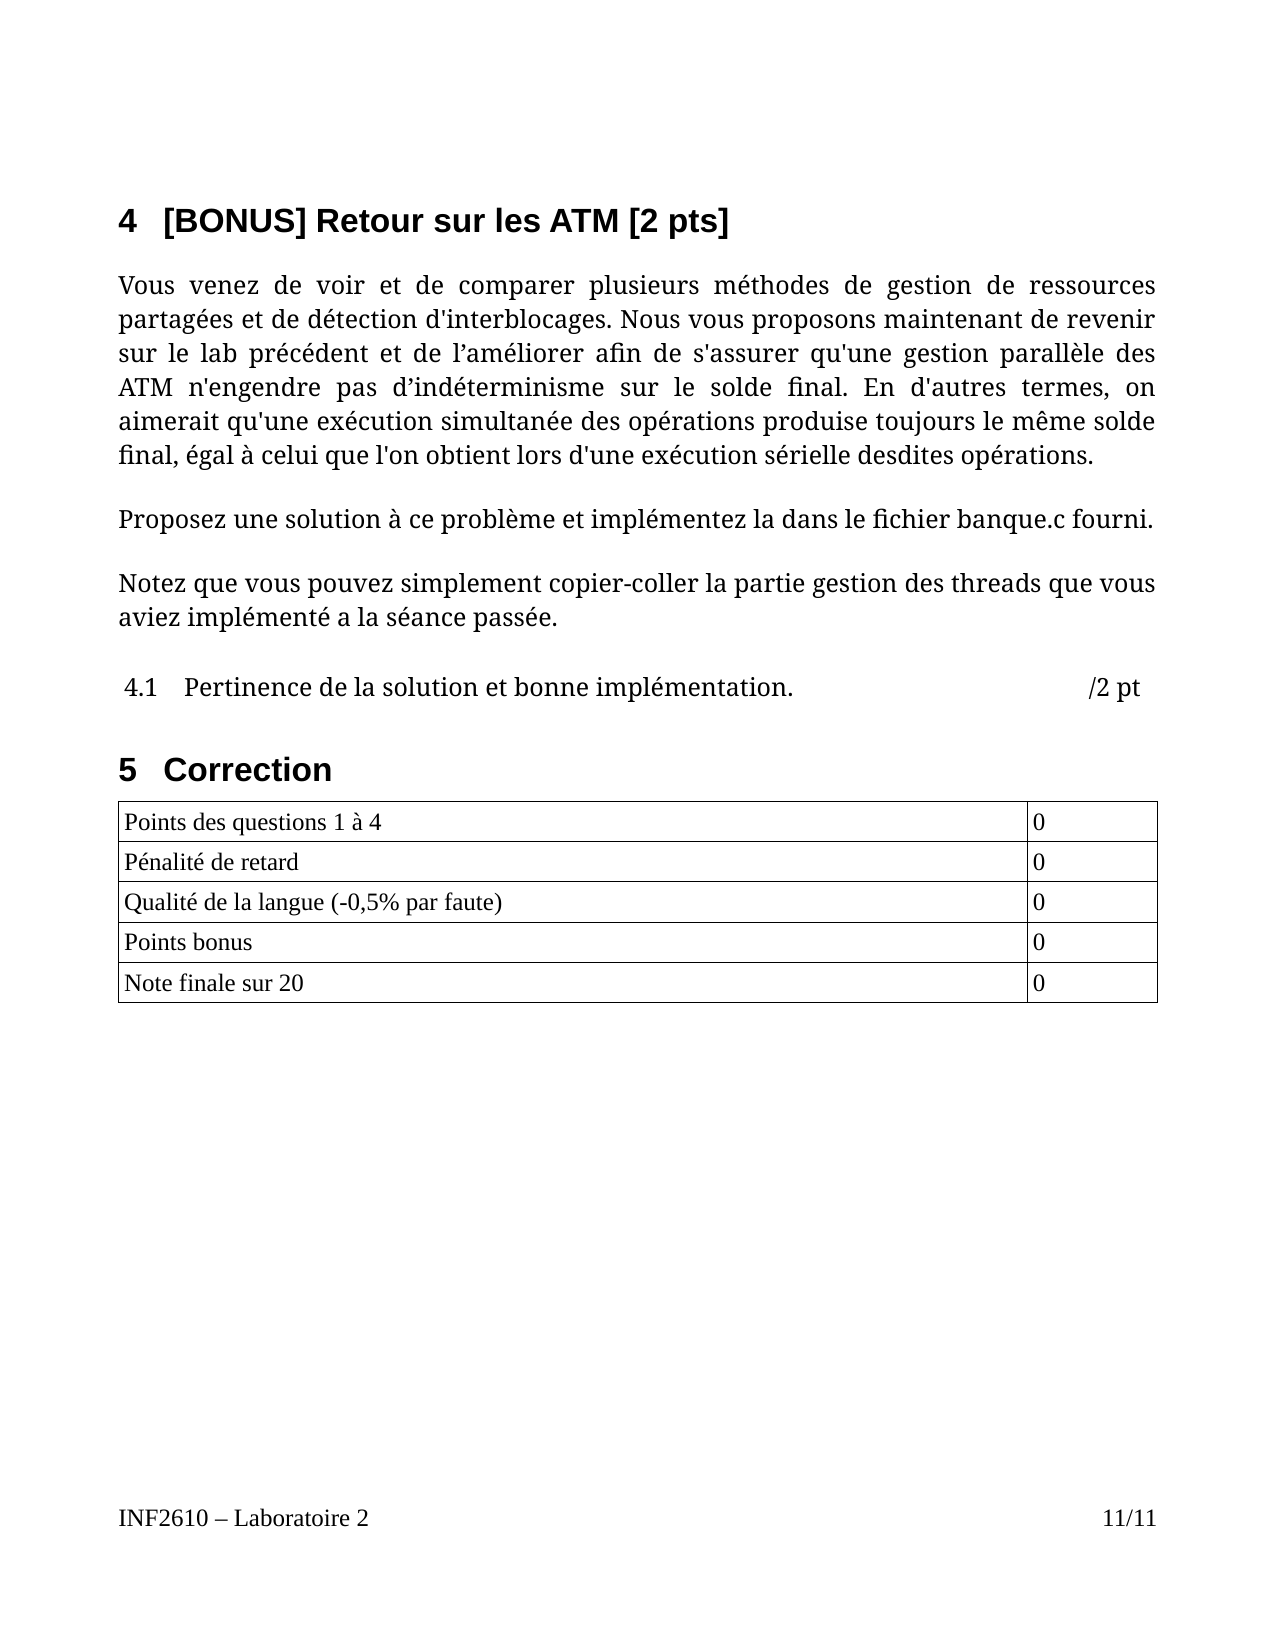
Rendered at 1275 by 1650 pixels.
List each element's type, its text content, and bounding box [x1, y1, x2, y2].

text Proposez une solution à ce problème et implémentez la dans le fichier banque.c fourni. [118, 502, 1157, 536]
table_cell Points bonus [119, 923, 1027, 962]
text Notez que vous pouvez simplement copier-coller la partie gestion des threads que vous aviez implémenté a la séance passée. [118, 566, 1157, 634]
subtitle [BONUS] Retour sur les ATM [2 pts] [118, 201, 1157, 240]
table_header Points des questions 1 à 4 [119, 802, 1027, 841]
table_header 0 [1028, 802, 1157, 841]
table_cell Pénalité de retard [119, 842, 1027, 881]
table_cell 0 [1028, 963, 1157, 1002]
table_cell Note finale sur 20 [119, 963, 1027, 1002]
table_header /2 pt [1076, 649, 1157, 724]
table_cell 0 [1028, 882, 1157, 922]
table_header [1007, 649, 1076, 724]
text Vous venez de voir et de comparer plusieurs méthodes de gestion de ressources partagées et de détection d'interblocages. Nous vous proposons maintenant de revenir sur le lab précédent et de l’améliorer afin de s'assurer qu'une gestion parallèle des ATM n'engendre pas d’indéterminisme sur le solde final. En d'autres termes, on aimerait qu'une exécution simultanée des opérations produise toujours le même solde final, égal à celui que l'on obtient lors d'une exécution sérielle desdites opérations. [118, 267, 1157, 472]
subtitle Correction [118, 749, 1157, 788]
table_header Pertinence de la solution et bonne implémentation. [118, 649, 1007, 724]
table_cell Qualité de la langue (-0,5% par faute) [119, 882, 1027, 922]
table_cell 0 [1028, 923, 1157, 962]
table_cell 0 [1028, 842, 1157, 881]
